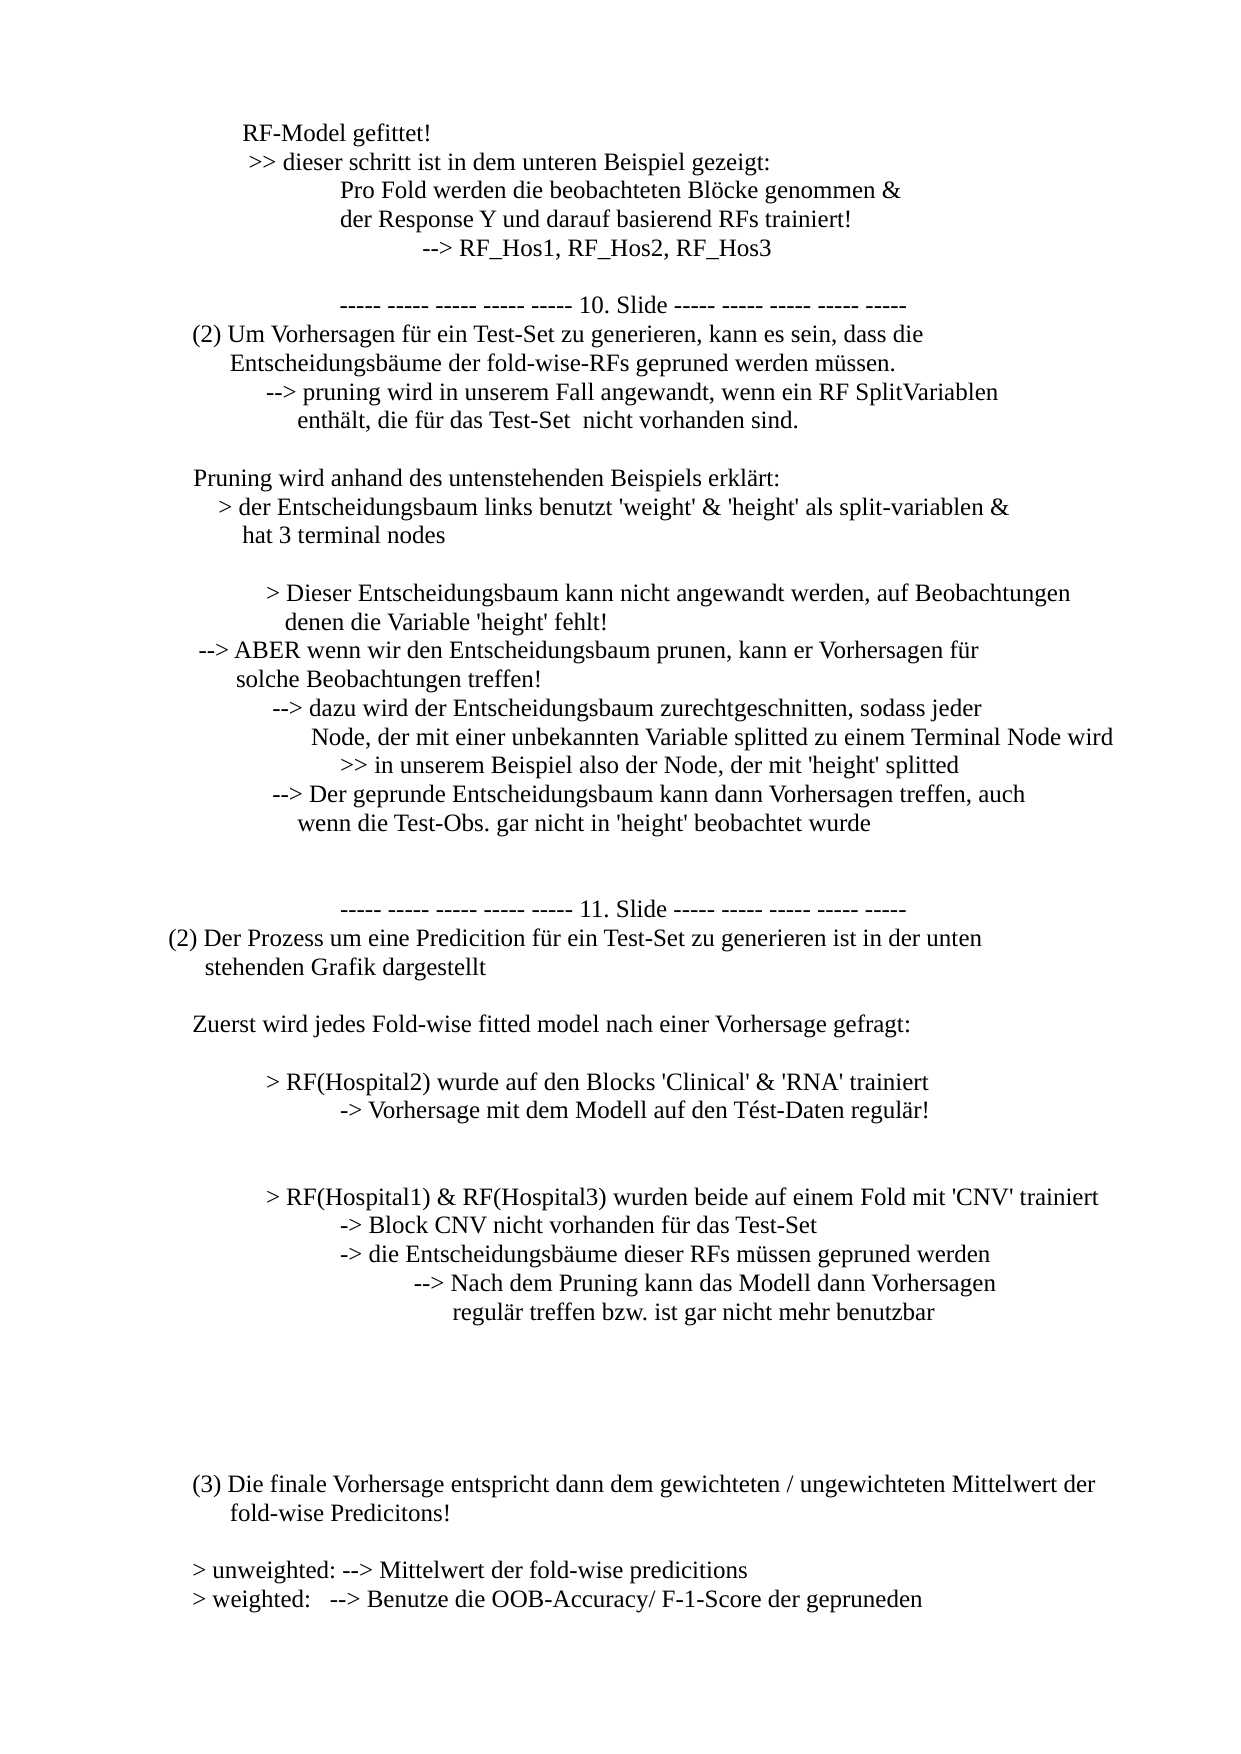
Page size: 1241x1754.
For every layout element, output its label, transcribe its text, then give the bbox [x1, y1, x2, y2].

text --> Nach dem Pruning kann das Modell dann Vorhersagen regulär treffen bzw. ist gar nicht mehr benutzbar [118, 1268, 1122, 1326]
text (2) Um Vorhersagen für ein Test-Set zu generieren, kann es sein, dass die Entscheidungsbäume der fold-wise-RFs gepruned werden müssen. [118, 319, 1122, 377]
text -> Block CNV nicht vorhanden für das Test-Set [118, 1211, 1122, 1239]
text -> die Entscheidungsbäume dieser RFs müssen gepruned werden [118, 1239, 1122, 1268]
text Zuerst wird jedes Fold-wise fitted model nach einer Vorhersage gefragt: [118, 1009, 1122, 1038]
text --> RF_Hos1, RF_Hos2, RF_Hos3 [118, 233, 1122, 262]
text --> Der geprunde Entscheidungsbaum kann dann Vorhersagen treffen, auch wenn die Test-Obs. gar nicht in 'height' beobachtet wurde [118, 779, 1122, 837]
text (2) Der Prozess um eine Predicition für ein Test-Set zu generieren ist in der unten stehenden Grafik dargestellt [118, 923, 1122, 981]
text >> dieser schritt ist in dem unteren Beispiel gezeigt: Pro Fold werden die beobachteten Blöcke genommen & der Response Y und darauf basierend RFs trainiert! [118, 147, 1122, 233]
text ----- ----- ----- ----- ----- 10. Slide ----- ----- ----- ----- ----- [118, 291, 1122, 319]
text --> dazu wird der Entscheidungsbaum zurechtgeschnitten, sodass jeder Node, der mit einer unbekannten Variable splitted zu einem Terminal Node wird [118, 693, 1122, 751]
text --> pruning wird in unserem Fall angewandt, wenn ein RF SplitVariablen enthält, die für das Test-Set nicht vorhanden sind. [118, 377, 1122, 434]
text > unweighted: --> Mittelwert der fold-wise predicitions [118, 1527, 1122, 1584]
text > Dieser Entscheidungsbaum kann nicht angewandt werden, auf Beobachtungen denen die Variable 'height' fehlt! [118, 578, 1122, 636]
text > weighted: --> Benutze die OOB-Accuracy/ F-1-Score der gepruneden [118, 1584, 1122, 1613]
text -> Vorhersage mit dem Modell auf den Tést-Daten regulär! [118, 1096, 1122, 1124]
text > RF(Hospital2) wurde auf den Blocks 'Clinical' & 'RNA' trainiert [118, 1067, 1122, 1096]
text --> ABER wenn wir den Entscheidungsbaum prunen, kann er Vorhersagen für solche Beobachtungen treffen! [118, 636, 1122, 693]
text (3) Die finale Vorhersage entspricht dann dem gewichteten / ungewichteten Mittelwert der fold-wise Predicitons! [118, 1469, 1122, 1527]
text ----- ----- ----- ----- ----- 11. Slide ----- ----- ----- ----- ----- [118, 894, 1122, 923]
text >> in unserem Beispiel also der Node, der mit 'height' splitted [118, 751, 1122, 779]
text > der Entscheidungsbaum links benutzt 'weight' & 'height' als split-variablen & hat 3 terminal nodes [118, 492, 1122, 549]
text Pruning wird anhand des untenstehenden Beispiels erklärt: [118, 463, 1122, 492]
text RF-Model gefittet! [118, 118, 1122, 147]
text > RF(Hospital1) & RF(Hospital3) wurden beide auf einem Fold mit 'CNV' trainiert [118, 1182, 1122, 1211]
